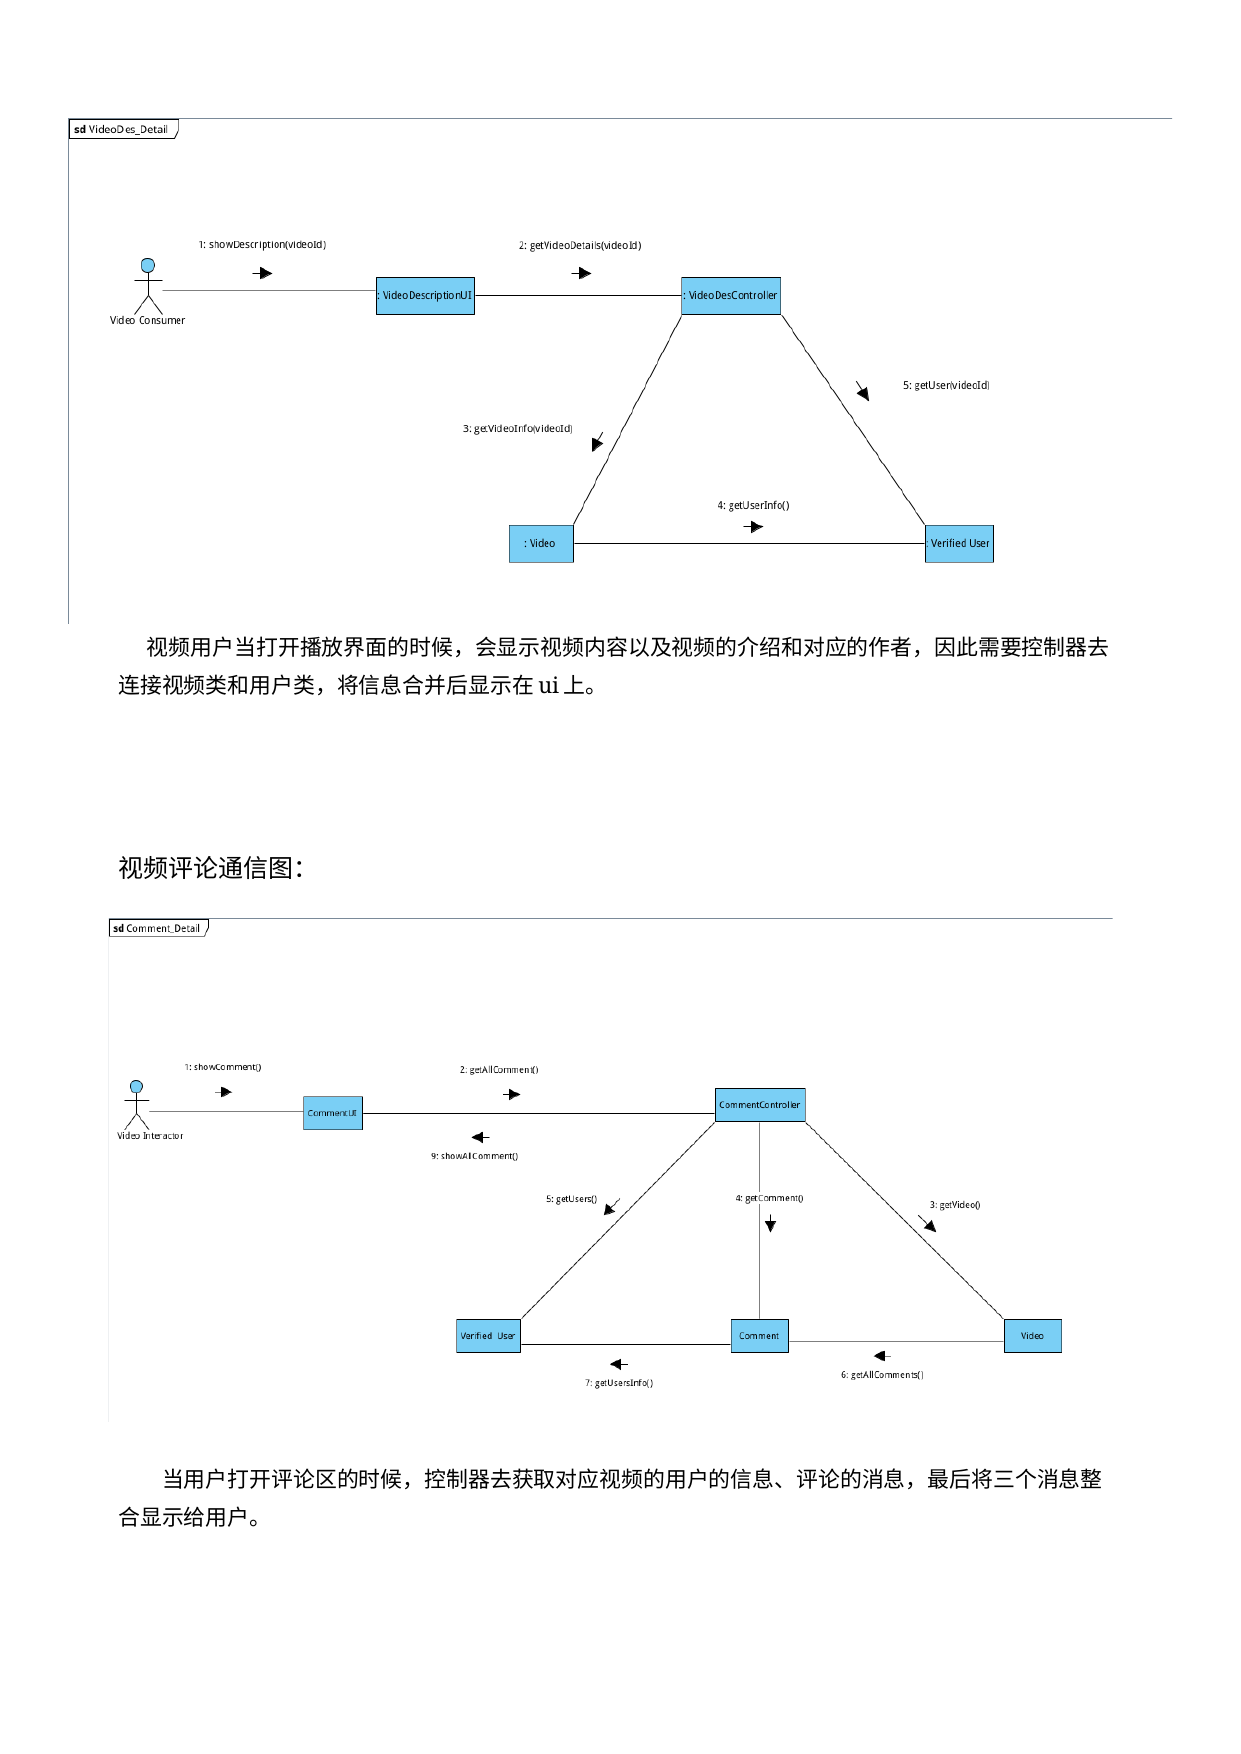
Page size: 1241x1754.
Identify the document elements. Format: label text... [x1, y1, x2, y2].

picture [108, 918, 1113, 1422]
text 视频用户当打开播放界面的时候，会显示视频内容以及视频的介绍和对应的作者，因此需要控制器去连接视频类和用户类，将信息合并后显示在ui上。 [118, 624, 1122, 699]
picture [68, 118, 1173, 624]
text 视频评论通信图： [118, 848, 1122, 885]
text 当用户打开评论区的时候，控制器去获取对应视频的用户的信息、评论的消息，最后将三个消息整合显示给用户。 [118, 1462, 1122, 1531]
